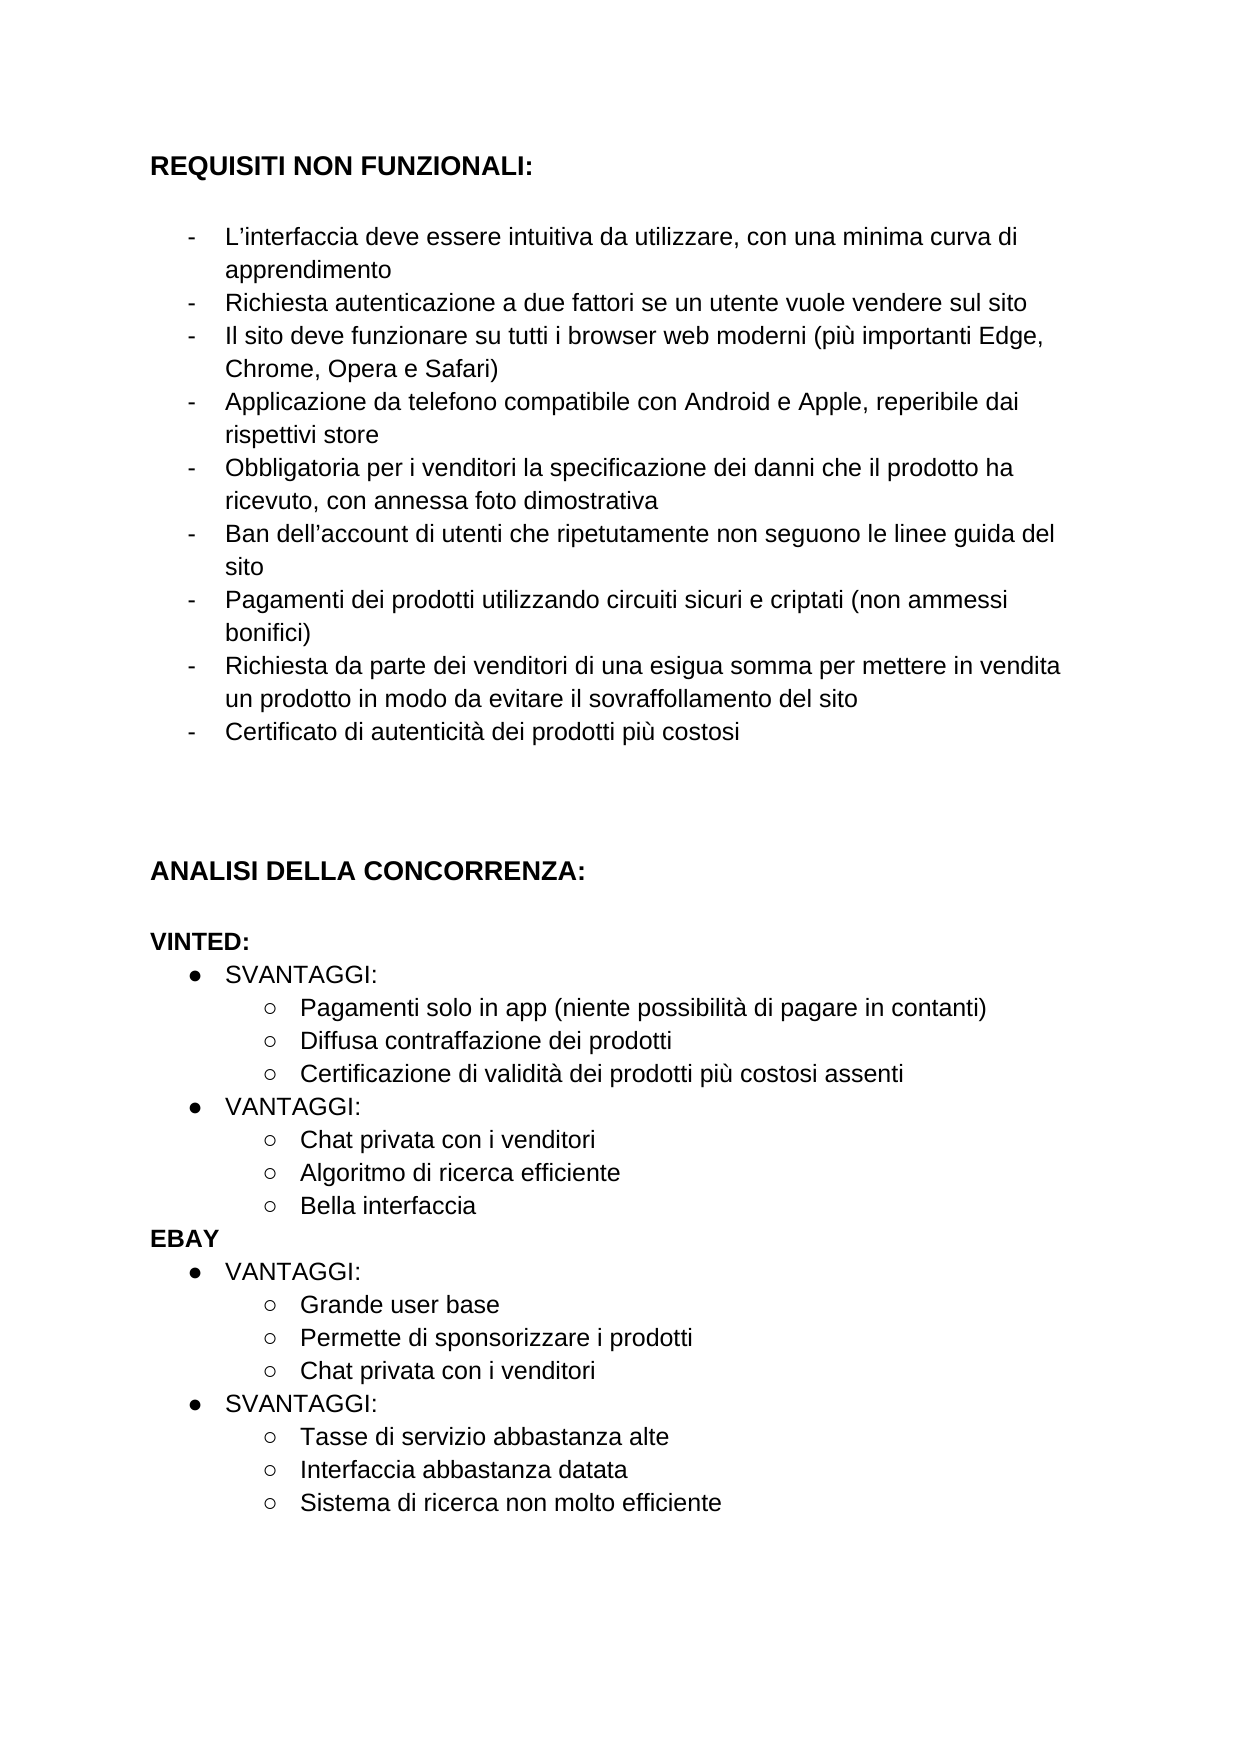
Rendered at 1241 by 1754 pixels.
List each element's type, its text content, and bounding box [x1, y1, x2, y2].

list Permette di sponsorizzare i prodotti [262, 1323, 1090, 1352]
list SVANTAGGI: [187, 1389, 1090, 1418]
text EBAY [150, 1224, 1090, 1253]
text REQUISITI NON FUNZIONALI: [150, 150, 1090, 181]
list Bella interfaccia [262, 1191, 1090, 1220]
list Pagamenti dei prodotti utilizzando circuiti sicuri e criptati (non ammessi bonifici) [187, 585, 1090, 647]
list Certificato di autenticità dei prodotti più costosi [187, 717, 1090, 746]
list VANTAGGI: [187, 1092, 1090, 1121]
list Il sito deve funzionare su tutti i browser web moderni (più importanti Edge, Chrome, Opera e Safari) [187, 321, 1090, 383]
list Sistema di ricerca non molto efficiente [262, 1488, 1090, 1517]
list Ban dell’account di utenti che ripetutamente non seguono le linee guida del sito [187, 519, 1090, 581]
list Grande user base [262, 1290, 1090, 1319]
list L’interfaccia deve essere intuitiva da utilizzare, con una minima curva di apprendimento [187, 222, 1090, 284]
list Richiesta da parte dei venditori di una esigua somma per mettere in vendita un prodotto in modo da evitare il sovraffollamento del sito [187, 651, 1090, 713]
list Pagamenti solo in app (niente possibilità di pagare in contanti) [262, 993, 1090, 1022]
list Applicazione da telefono compatibile con Android e Apple, reperibile dai rispettivi store [187, 387, 1090, 449]
list Interfaccia abbastanza datata [262, 1455, 1090, 1484]
text ANALISI DELLA CONCORRENZA: [150, 855, 1090, 886]
list Obbligatoria per i venditori la specificazione dei danni che il prodotto ha ricevuto, con annessa foto dimostrativa [187, 453, 1090, 515]
list SVANTAGGI: [187, 960, 1090, 989]
list VANTAGGI: [187, 1257, 1090, 1286]
list Chat privata con i venditori [262, 1356, 1090, 1385]
list Certificazione di validità dei prodotti più costosi assenti [262, 1059, 1090, 1088]
list Richiesta autenticazione a due fattori se un utente vuole vendere sul sito [187, 288, 1090, 317]
list Chat privata con i venditori [262, 1125, 1090, 1154]
text VINTED: [150, 927, 1090, 956]
list Algoritmo di ricerca efficiente [262, 1158, 1090, 1187]
list Tasse di servizio abbastanza alte [262, 1422, 1090, 1451]
list Diffusa contraffazione dei prodotti [262, 1026, 1090, 1055]
